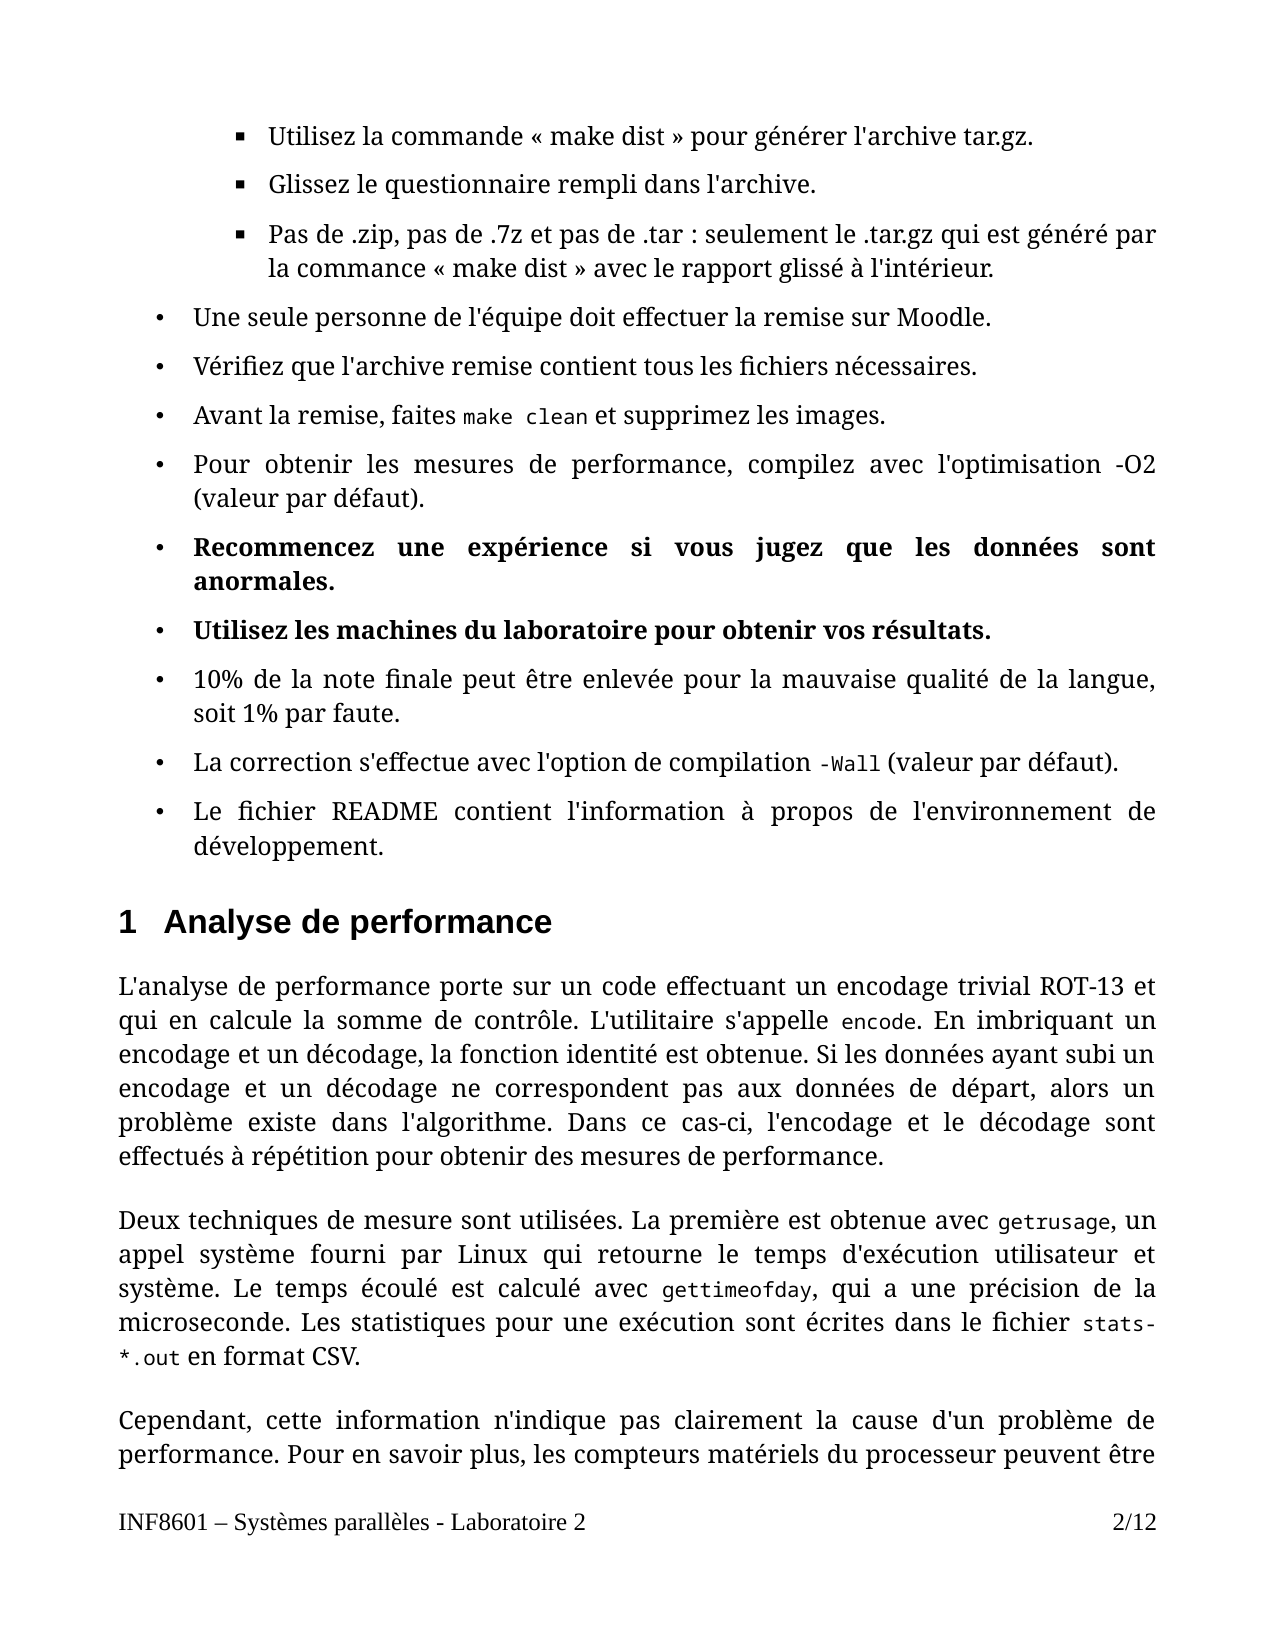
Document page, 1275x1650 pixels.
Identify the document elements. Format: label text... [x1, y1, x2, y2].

text L'analyse de performance porte sur un code effectuant un encodage trivial ROT-13 et qui en calcule la somme de contrôle. L'utilitaire s'appelle encode. En imbriquant un encodage et un décodage, la fonction identité est obtenue. Si les données ayant subi un encodage et un décodage ne correspondent pas aux données de départ, alors un problème existe dans l'algorithme. Dans ce cas-ci, l'encodage et le décodage sont effectués à répétition pour obtenir des mesures de performance. [118, 968, 1157, 1173]
list Recommencez une expérience si vous jugez que les données sont anormales. [156, 530, 1157, 598]
text Cependant, cette information n'indique pas clairement la cause d'un problème de performance. Pour en savoir plus, les compteurs matériels du processeur peuvent être [118, 1403, 1157, 1471]
subtitle Analyse de performance [118, 902, 1157, 941]
list Pas de .zip, pas de .7z et pas de .tar : seulement le .tar.gz qui est généré par la commance « make dist » avec le rapport glissé à l'intérieur. [231, 216, 1157, 284]
list La correction s'effectue avec l'option de compilation -Wall (valeur par défaut). [156, 745, 1157, 779]
list 10% de la note finale peut être enlevée pour la mauvaise qualité de la langue, soit 1% par faute. [156, 662, 1157, 730]
list Utilisez la commande « make dist » pour générer l'archive tar.gz. [231, 118, 1157, 152]
list Glissez le questionnaire rempli dans l'archive. [231, 167, 1157, 201]
text Deux techniques de mesure sont utilisées. La première est obtenue avec getrusage, un appel système fourni par Linux qui retourne le temps d'exécution utilisateur et système. Le temps écoulé est calculé avec gettimeofday, qui a une précision de la microseconde. Les statistiques pour une exécution sont écrites dans le fichier stats-*.out en format CSV. [118, 1203, 1157, 1373]
list Avant la remise, faites make clean et supprimez les images. [156, 397, 1157, 432]
list Utilisez les machines du laboratoire pour obtenir vos résultats. [156, 613, 1157, 647]
list Le fichier README contient l'information à propos de l'environnement de développement. [156, 794, 1157, 862]
list Une seule personne de l'équipe doit effectuer la remise sur Moodle. [156, 299, 1157, 333]
list Pour obtenir les mesures de performance, compilez avec l'optimisation -O2 (valeur par défaut). [156, 447, 1157, 515]
list Vérifiez que l'archive remise contient tous les fichiers nécessaires. [156, 348, 1157, 382]
